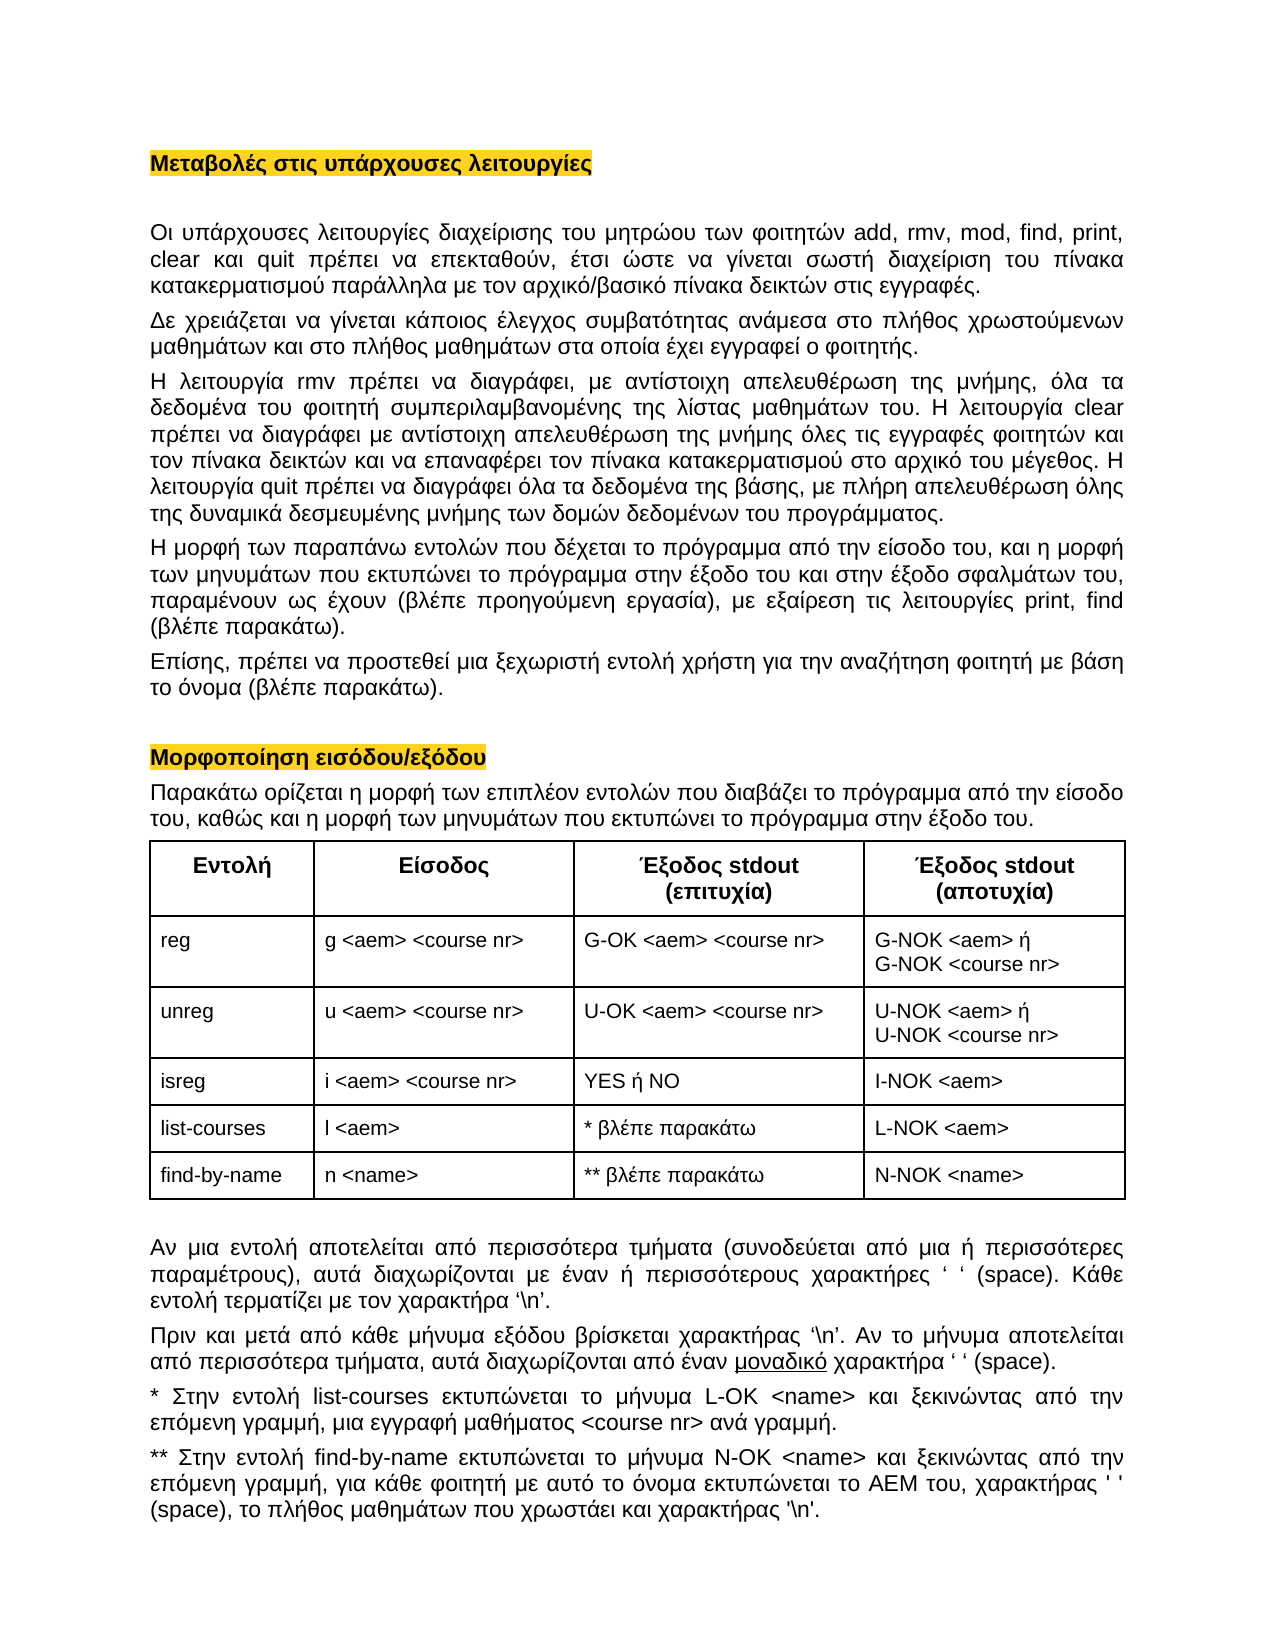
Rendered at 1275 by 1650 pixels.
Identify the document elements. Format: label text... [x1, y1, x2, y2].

text Πριν και μετά από κάθε μήνυμα εξόδου βρίσκεται χαρακτήρας ‘\n’. Αν το μήνυμα αποτελείται από περισσότερα τμήματα, αυτά διαχωρίζονται από έναν μοναδικό χαρακτήρα ‘ ‘ (space). [150, 1322, 1125, 1374]
text Μορφοποίηση εισόδου/εξόδου [150, 744, 1125, 770]
table_cell g <aem> <course nr> [315, 917, 573, 986]
table_cell l <aem> [315, 1106, 573, 1151]
table_cell U-OK <aem> <course nr> [575, 988, 863, 1057]
table_cell list-courses [151, 1106, 313, 1151]
table_header Έξοδος stdout (αποτυχία) [865, 842, 1124, 915]
text ** Στην εντολή find-by-name εκτυπώνεται το μήνυμα N-OK <name> και ξεκινώντας από την επόμενη γραμμή, για κάθε φοιτητή με αυτό το όνομα εκτυπώνεται το ΑΕΜ του, χαρακτήρας ' ' (space), το πλήθος μαθημάτων που χρωστάει και χαρακτήρας '\n'. [150, 1444, 1125, 1523]
table_cell U-NOK <aem> ή U-NOK <course nr> [865, 988, 1124, 1057]
table_cell unreg [151, 988, 313, 1057]
text Οι υπάρχουσες λειτουργίες διαχείρισης του μητρώου των φοιτητών add, rmv, mod, find, print, clear και quit πρέπει να επεκταθούν, έτσι ώστε να γίνεται σωστή διαχείριση του πίνακα κατακερματισμού παράλληλα με τον αρχικό/βασικό πίνακα δεικτών στις εγγραφές. [150, 219, 1125, 298]
text Η μορφή των παραπάνω εντολών που δέχεται το πρόγραμμα από την είσοδο του, και η μορφή των μηνυμάτων που εκτυπώνει το πρόγραμμα στην έξοδο του και στην έξοδο σφαλμάτων του, παραμένουν ως έχουν (βλέπε προηγούμενη εργασία), με εξαίρεση τις λειτουργίες print, find (βλέπε παρακάτω). [150, 534, 1125, 640]
table_header Έξοδος stdout (επιτυχία) [575, 842, 863, 915]
text * Στην εντολή list-courses εκτυπώνεται το μήνυμα L-ΟΚ <name> και ξεκινώντας από την επόμενη γραμμή, μια εγγραφή μαθήματος <course nr> ανά γραμμή. [150, 1383, 1125, 1435]
text Αν μια εντολή αποτελείται από περισσότερα τμήματα (συνοδεύεται από μια ή περισσότερες παραμέτρους), αυτά διαχωρίζονται με έναν ή περισσότερους χαρακτήρες ‘ ‘ (space). Κάθε εντολή τερματίζει με τον χαρακτήρα ‘\n’. [150, 1234, 1125, 1313]
table_cell i <aem> <course nr> [315, 1059, 573, 1104]
table_cell * βλέπε παρακάτω [575, 1106, 863, 1151]
table_cell isreg [151, 1059, 313, 1104]
text Η λειτουργία rmv πρέπει να διαγράφει, με αντίστοιχη απελευθέρωση της μνήμης, όλα τα δεδομένα του φοιτητή συμπεριλαμβανομένης της λίστας μαθημάτων του. Η λειτουργία clear πρέπει να διαγράφει με αντίστοιχη απελευθέρωση της μνήμης όλες τις εγγραφές φοιτητών και τον πίνακα δεικτών και να επαναφέρει τον πίνακα κατακερματισμού στο αρχικό του μέγεθος. Η λειτουργία quit πρέπει να διαγράφει όλα τα δεδομένα της βάσης, με πλήρη απελευθέρωση όλης της δυναμικά δεσμευμένης μνήμης των δομών δεδομένων του προγράμματος. [150, 368, 1125, 526]
text Παρακάτω ορίζεται η μορφή των επιπλέον εντολών που διαβάζει το πρόγραμμα από την είσοδο του, καθώς και η μορφή των μηνυμάτων που εκτυπώνει το πρόγραμμα στην έξοδο του. [150, 778, 1125, 831]
text Επίσης, πρέπει να προστεθεί μια ξεχωριστή εντολή χρήστη για την αναζήτηση φοιτητή με βάση το όνομα (βλέπε παρακάτω). [150, 648, 1125, 701]
table_cell YES ή NO [575, 1059, 863, 1104]
table_cell n <name> [315, 1153, 573, 1197]
table_cell reg [151, 917, 313, 986]
text Δε χρειάζεται να γίνεται κάποιος έλεγχος συμβατότητας ανάμεσα στο πλήθος χρωστούμενων μαθημάτων και στο πλήθος μαθημάτων στα οποία έχει εγγραφεί ο φοιτητής. [150, 307, 1125, 359]
table_cell ** βλέπε παρακάτω [575, 1153, 863, 1197]
table_header Εντολή [151, 842, 313, 915]
table_cell L-ΝΟΚ <aem> [865, 1106, 1124, 1151]
table_cell N-NOK <name> [865, 1153, 1124, 1197]
table_cell G-OK <aem> <course nr> [575, 917, 863, 986]
table_cell u <aem> <course nr> [315, 988, 573, 1057]
table_header Είσοδος [315, 842, 573, 915]
text Μεταβολές στις υπάρχουσες λειτουργίες [150, 150, 1125, 176]
table_cell G-NOK <aem> ή G-NOK <course nr> [865, 917, 1124, 986]
table_cell find-by-name [151, 1153, 313, 1197]
table_cell I-NOK <aem> [865, 1059, 1124, 1104]
